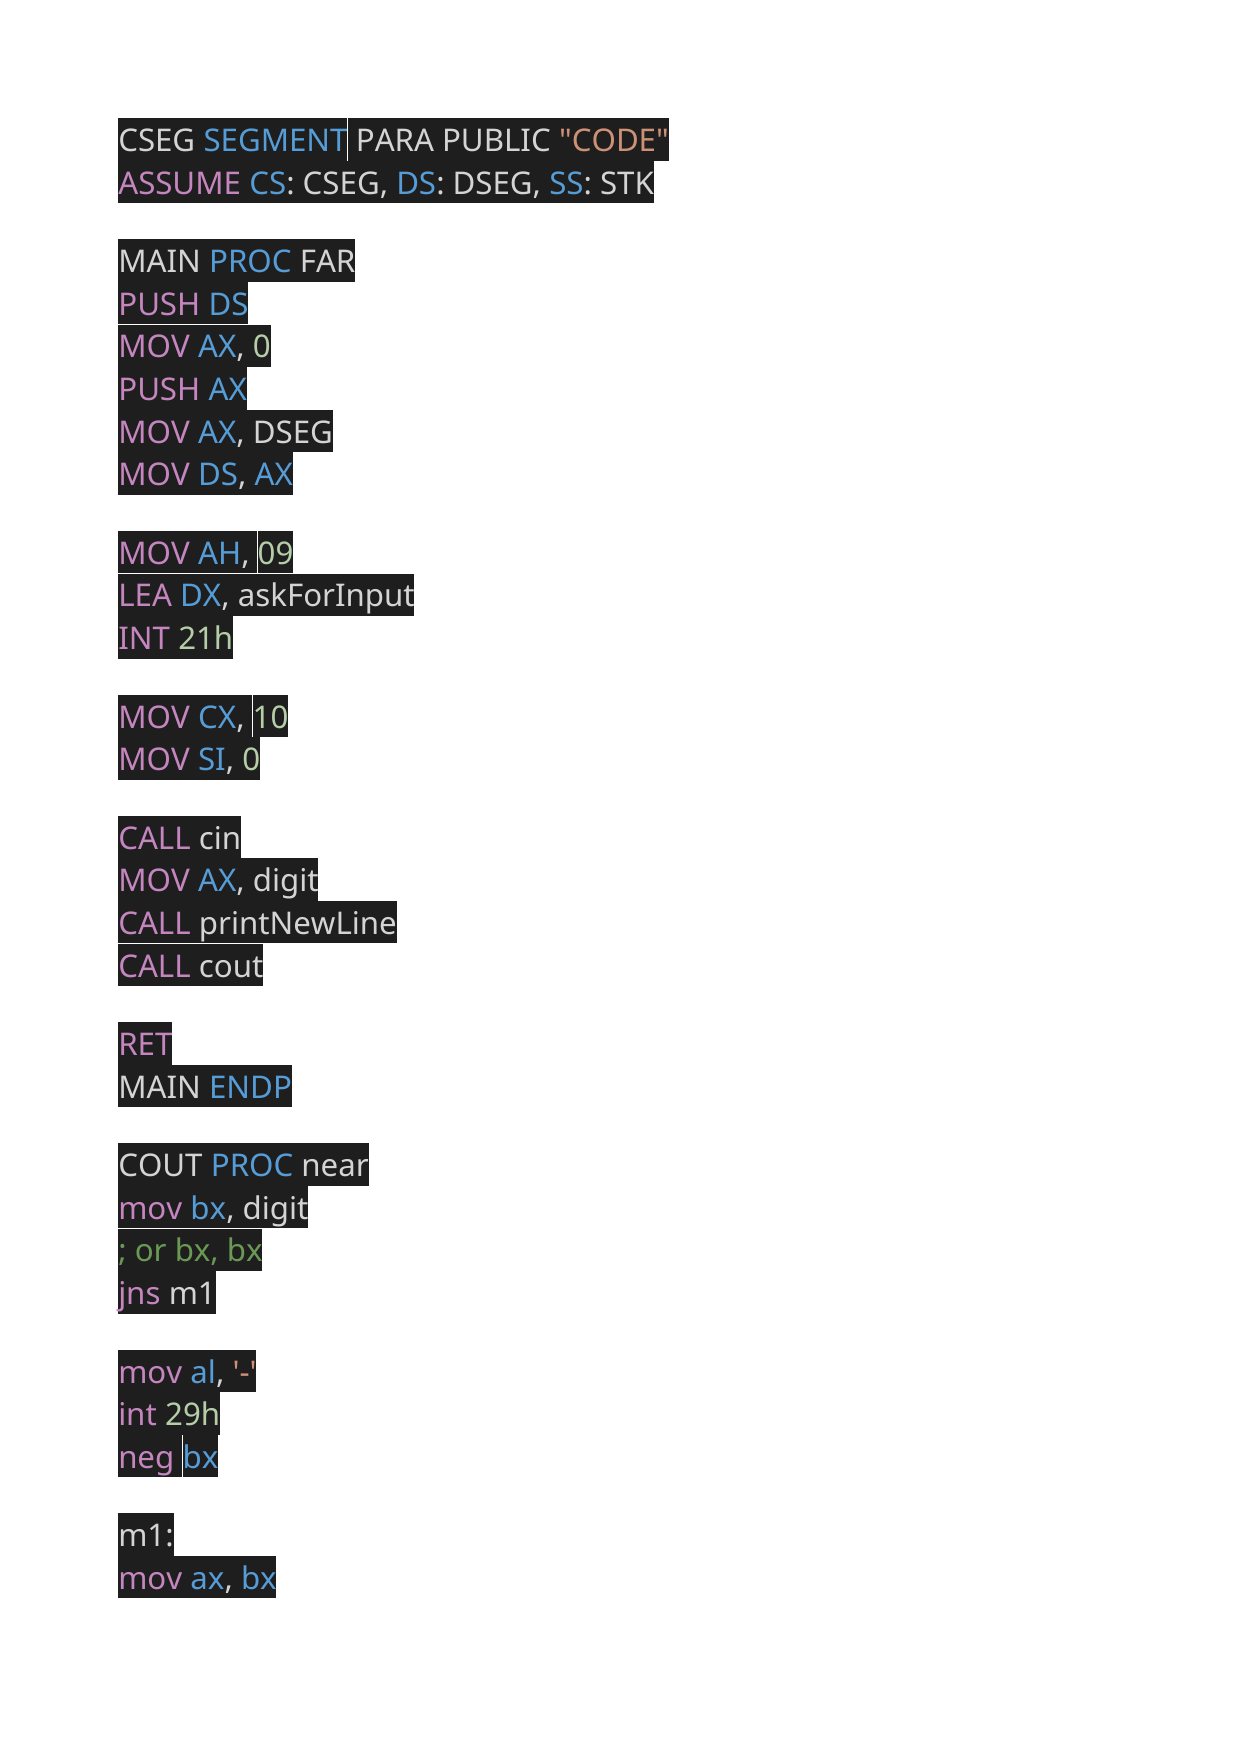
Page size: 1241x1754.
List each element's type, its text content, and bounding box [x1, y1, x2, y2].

text int 29h [118, 1392, 1122, 1435]
text ; or bx, bx [118, 1228, 1122, 1271]
text MOV AX, digit [118, 858, 1122, 901]
text jns m1 [118, 1271, 1122, 1314]
text PUSH DS [118, 282, 1122, 324]
text mov al, '-' [118, 1349, 1122, 1392]
text MAIN PROC FAR [118, 239, 1122, 282]
text MOV AX, DSEG [118, 410, 1122, 452]
text ASSUME CS: CSEG, DS: DSEG, SS: STK [118, 161, 1122, 203]
text m1: [118, 1513, 1122, 1556]
text CALL cin [118, 816, 1122, 858]
text LEA DX, askForInput [118, 573, 1122, 616]
text PUSH AX [118, 367, 1122, 410]
text CSEG SEGMENT PARA PUBLIC "CODE" [118, 118, 1122, 161]
text CALL printNewLine [118, 901, 1122, 943]
text mov ax, bx [118, 1556, 1122, 1598]
text MAIN ENDP [118, 1065, 1122, 1107]
text MOV AH, 09 [118, 531, 1122, 573]
text MOV CX, 10 [118, 694, 1122, 737]
text MOV SI, 0 [118, 737, 1122, 780]
text RET [118, 1022, 1122, 1065]
text CALL cout [118, 943, 1122, 986]
text COUT PROC near [118, 1143, 1122, 1186]
text neg bx [118, 1435, 1122, 1477]
text INT 21h [118, 616, 1122, 659]
text MOV DS, AX [118, 452, 1122, 495]
text mov bx, digit [118, 1186, 1122, 1228]
text MOV AX, 0 [118, 324, 1122, 367]
